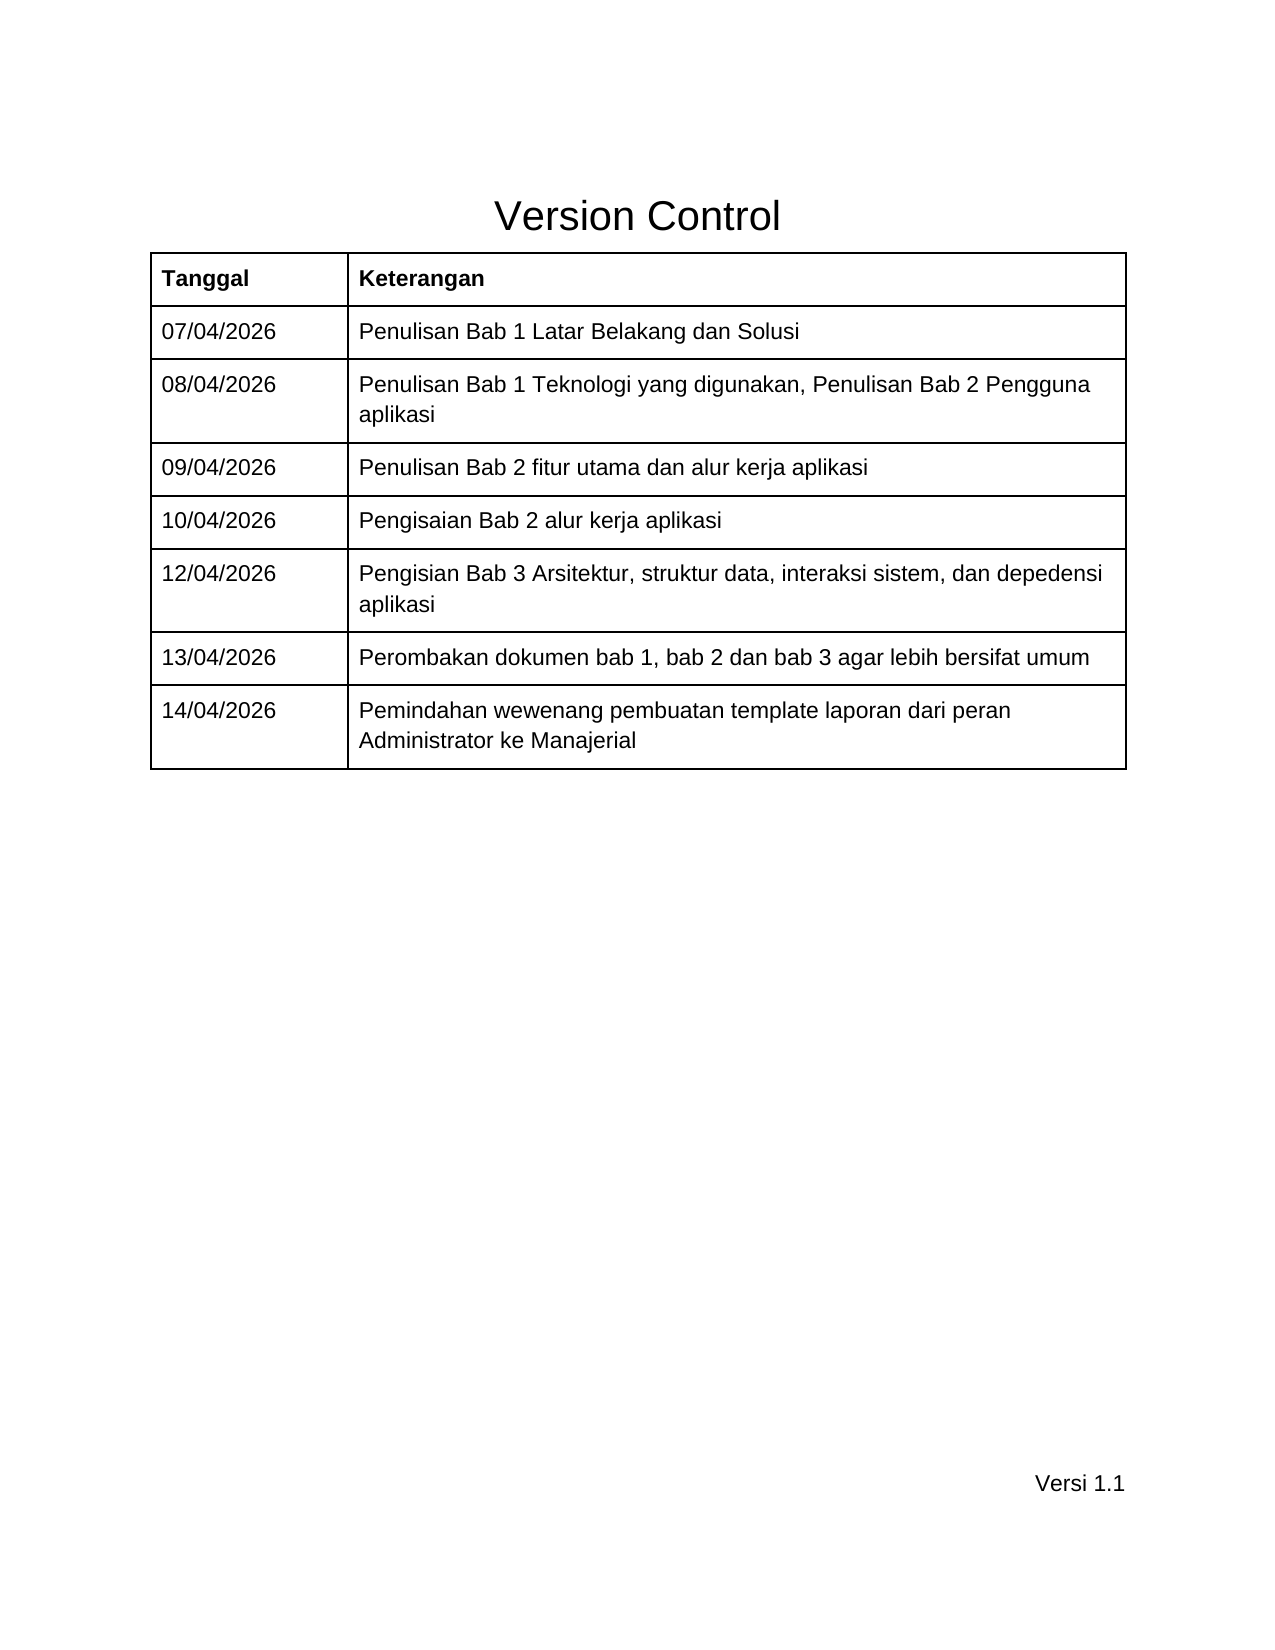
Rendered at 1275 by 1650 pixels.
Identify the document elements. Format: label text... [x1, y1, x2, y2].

table_cell Penulisan Bab 1 Latar Belakang dan Solusi [349, 307, 1125, 358]
table_cell Perombakan dokumen bab 1, bab 2 dan bab 3 agar lebih bersifat umum [349, 633, 1125, 684]
table_cell Penulisan Bab 2 fitur utama dan alur kerja aplikasi [349, 444, 1125, 495]
table_cell 09/04/2026 [152, 444, 347, 495]
table_cell 10/04/2026 [152, 497, 347, 548]
table_cell 07/04/2026 [152, 307, 347, 358]
table_cell 08/04/2026 [152, 360, 347, 442]
table_header Keterangan [349, 254, 1125, 305]
table_cell 12/04/2026 [152, 550, 347, 631]
table_cell 14/04/2026 [152, 686, 347, 768]
subtitle Version Control [150, 192, 1125, 239]
table_cell 13/04/2026 [152, 633, 347, 684]
table_cell Pengisaian Bab 2 alur kerja aplikasi [349, 497, 1125, 548]
table_header Tanggal [152, 254, 347, 305]
table_cell Pengisian Bab 3 Arsitektur, struktur data, interaksi sistem, dan depedensi aplikasi [349, 550, 1125, 631]
table_cell Penulisan Bab 1 Teknologi yang digunakan, Penulisan Bab 2 Pengguna aplikasi [349, 360, 1125, 442]
table_cell Pemindahan wewenang pembuatan template laporan dari peran Administrator ke Manajerial [349, 686, 1125, 768]
